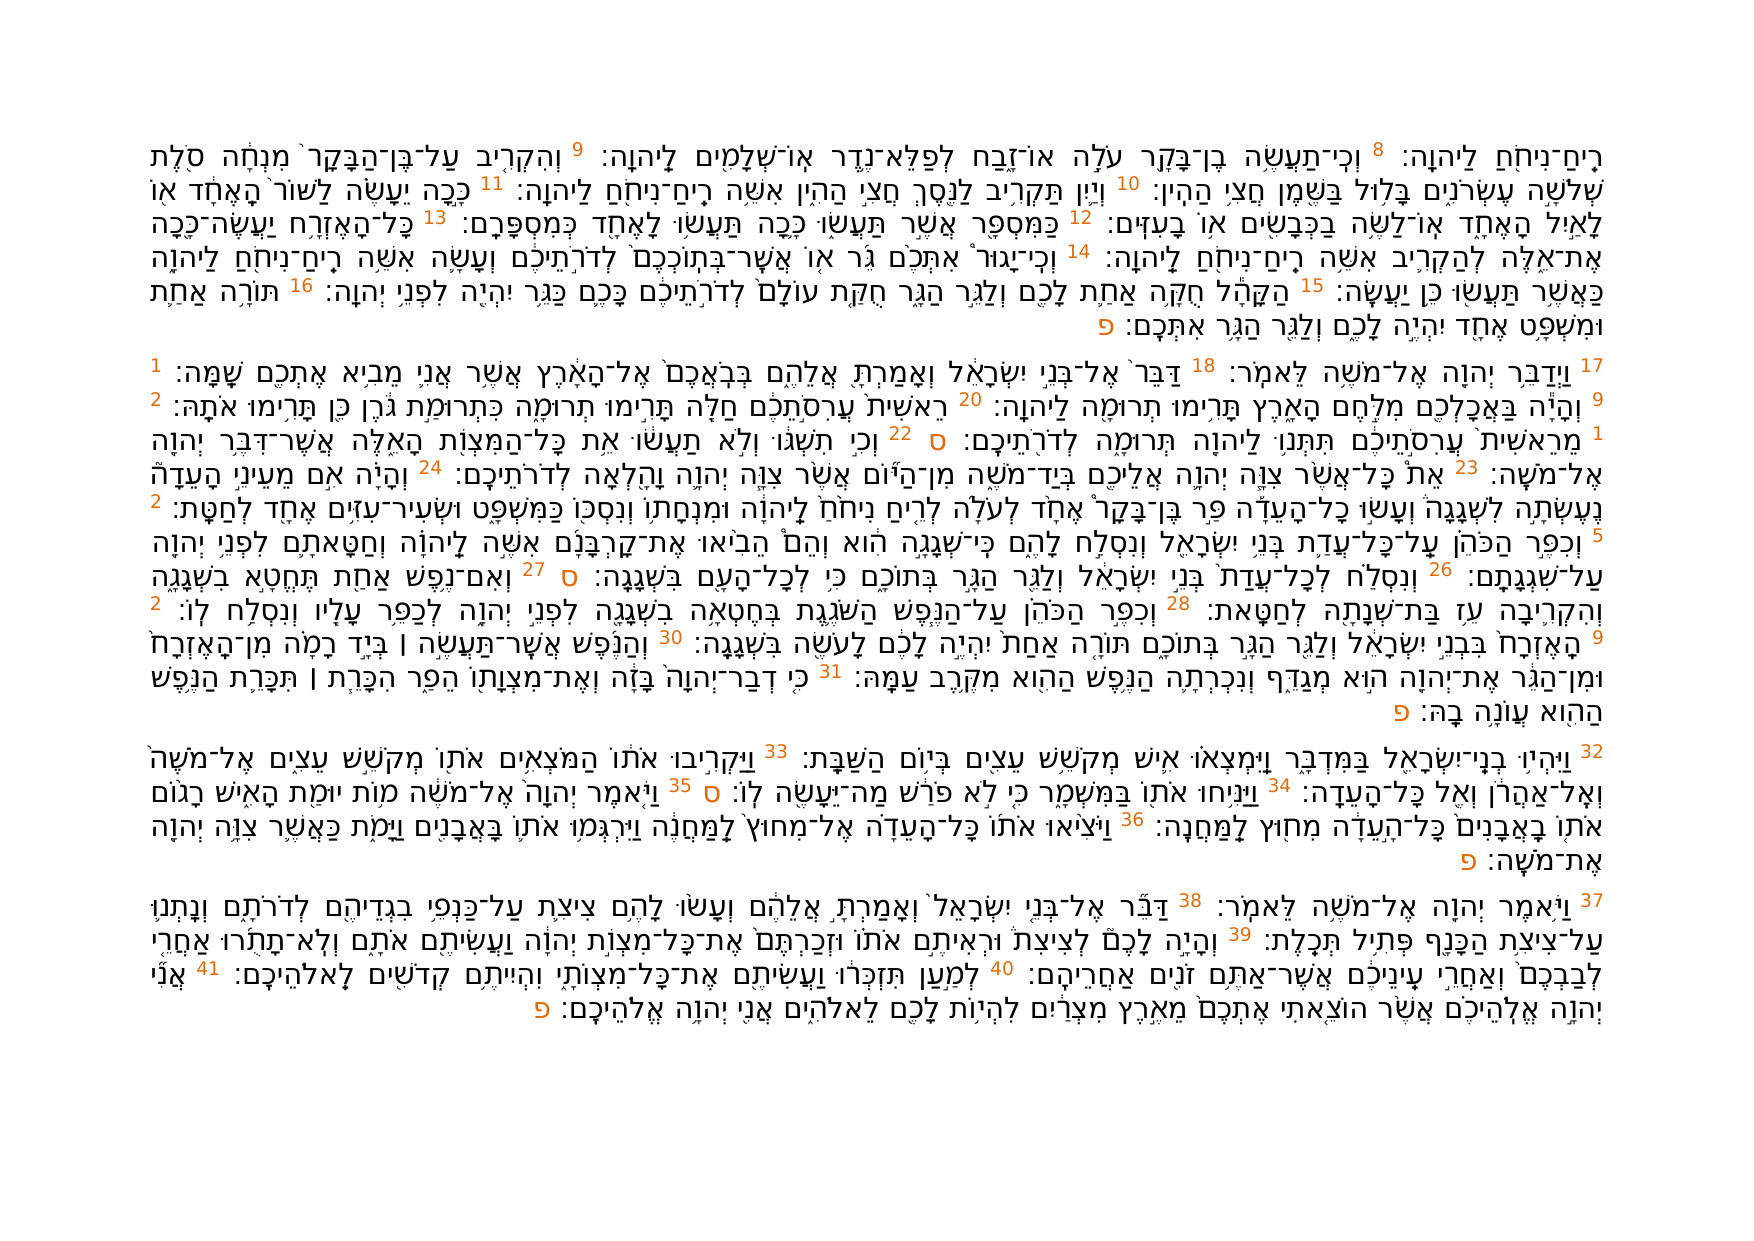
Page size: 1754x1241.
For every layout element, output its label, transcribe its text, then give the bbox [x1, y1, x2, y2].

text 1 וַיְדַבֵּ֥ר יְהוָ֖ה אֶל־מֹשֶׁ֥ה לֵּאמֹֽר׃ 2 דַּבֵּר֙ אֶל־בְּנֵ֣י יִשְׂרָאֵ֔ל וְאָמַרְתָּ֖ אֲלֵהֶ֑ם כִּ֣י תָבֹ֗אוּ אֶל־אֶ֙רֶץ֙ מוֹשְׁבֹ֣תֵיכֶ֔ם אֲשֶׁ֥ר אֲנִ֖י נֹתֵ֥ן לָכֶֽם׃ ‬‬‬3 וַעֲשִׂיתֶ֨ם אִשֶּׁ֤ה לַֽיהוָה֙ עֹלָ֣ה אוֹ־זֶ֔בַח לְפַלֵּא־נֶ֙דֶר֙ א֣וֹ בִנְדָבָ֔ה א֖וֹ בְּמֹעֲדֵיכֶ֑ם לַעֲשׂ֞וֹת רֵ֤יחַ נִיחֹ֙חַ֙ לַֽיהוָ֔ה מִן־הַבָּקָ֖ר א֥וֹ מִן־הַצֹּֽאן׃ ‬‬‬4 וְהִקְרִ֛יב הַמַּקְרִ֥יב קָרְבָּנ֖וֹ לַֽיהוָ֑ה מִנְחָה֙ סֹ֣לֶת עִשָּׂר֔וֹן בָּל֕וּל בִּרְבִעִ֥ית הַהִ֖ין שָֽׁמֶן׃ ‬‬‬5 וְיַ֤יִן לַנֶּ֙סֶךְ֙ רְבִיעִ֣ית הַהִ֔ין תַּעֲשֶׂ֥ה עַל־הָעֹלָ֖ה א֣וֹ לַזָּ֑בַח לַכֶּ֖בֶשׂ הָאֶחָֽד׃ ‬‬‬6 א֤וֹ לָאַ֙יִל֙ תַּעֲשֶׂ֣ה מִנְחָ֔ה סֹ֖לֶת שְׁנֵ֣י עֶשְׂרֹנִ֑ים בְּלוּלָ֥ה בַשֶּׁ֖מֶן שְׁלִשִׁ֥ית הַהִֽין׃ ‬‬‬7 וְיַ֥יִן לַנֶּ֖סֶךְ שְׁלִשִׁ֣ית הַהִ֑ין תַּקְרִ֥יב רֵֽיחַ־נִיחֹ֖חַ לַיהוָֽה׃ ‬‬‬8 וְכִֽי־תַעֲשֶׂ֥ה בֶן־בָּקָ֖ר עֹלָ֣ה אוֹ־זָ֑בַח לְפַלֵּא־נֶ֥דֶר אֽוֹ־שְׁלָמִ֖ים לַֽיהוָֽה׃ ‬‬‬9 וְהִקְרִ֤יב עַל־בֶּן־הַבָּקָר֙ מִנְחָ֔ה סֹ֖לֶת שְׁלֹשָׁ֣ה עֶשְׂרֹנִ֑ים בָּל֥וּל בַּשֶּׁ֖מֶן חֲצִ֥י הַהִֽין׃ ‬‬‬10 וְיַ֛יִן תַּקְרִ֥יב לַנֶּ֖סֶךְ חֲצִ֣י הַהִ֑ין אִשֵּׁ֥ה רֵֽיחַ־נִיחֹ֖חַ לַיהוָֽה׃ ‬‬‬11 כָּ֣כָה יֵעָשֶׂ֗ה לַשּׁוֹר֙ הָֽאֶחָ֔ד א֖וֹ לָאַ֣יִל הָאֶחָ֑ד אֽוֹ־לַשֶּׂ֥ה בַכְּבָשִׂ֖ים א֥וֹ בָעִזִּֽים׃ ‬‬‬12 כַּמִּסְפָּ֖ר אֲשֶׁ֣ר תַּעֲשׂ֑וּ כָּ֛כָה תַּעֲשׂ֥וּ לָאֶחָ֖ד כְּמִסְפָּרָֽם׃ ‬‬‬13 כָּל־הָאֶזְרָ֥ח יַעֲשֶׂה־כָּ֖כָה אֶת־אֵ֑לֶּה לְהַקְרִ֛יב אִשֵּׁ֥ה רֵֽיחַ־נִיחֹ֖חַ לַֽיהוָֽה׃ ‬‬‬14 וְכִֽי־יָגוּר֩ אִתְּכֶ֨ם גֵּ֜ר א֤וֹ אֲשֶֽׁר־בְּתֽוֹכְכֶם֙ לְדֹרֹ֣תֵיכֶ֔ם וְעָשָׂ֛ה אִשֵּׁ֥ה רֵֽיחַ־נִיחֹ֖חַ לַיהוָ֑ה כַּאֲשֶׁ֥ר תַּעֲשׂ֖וּ כֵּ֥ן יַעֲשֶֽׂה׃ ‬‬‬15 הַקָּהָ֕ל חֻקָּ֥ה אַחַ֛ת לָכֶ֖ם וְלַגֵּ֣ר הַגָּ֑ר חֻקַּ֤ת עוֹלָם֙ לְדֹרֹ֣תֵיכֶ֔ם כָּכֶ֛ם כַּגֵּ֥ר יִהְיֶ֖ה לִפְנֵ֥י יְהוָֽה׃ ‬‬‬16 תּוֹרָ֥ה אַחַ֛ת וּמִשְׁפָּ֥ט אֶחָ֖ד יִהְיֶ֣ה לָכֶ֑ם וְלַגֵּ֖ר הַגָּ֥ר אִתְּכֶֽם׃ פ ‬‬‬‬‬‬‬‬‬‬‬‬‬‬‬‬‬‬ [150, 139, 1604, 343]
text 37 וַיֹּ֥אמֶר יְהוָ֖ה אֶל־מֹשֶׁ֥ה לֵּאמֹֽר׃ ‬‬‬38 דַּבֵּ֞ר אֶל־בְּנֵ֤י יִשְׂרָאֵל֙ וְאָמַרְתָּ֣ אֲלֵהֶ֔ם וְעָשׂ֨וּ לָהֶ֥ם צִיצִ֛ת עַל־כַּנְפֵ֥י בִגְדֵיהֶ֖ם לְדֹרֹתָ֑ם וְנָֽתְנ֛וּ עַל־צִיצִ֥ת הַכָּנָ֖ף פְּתִ֥יל תְּכֵֽלֶת׃ ‬‬‬‬39 וְהָיָ֣ה לָכֶם֮ לְצִיצִת֒ וּרְאִיתֶ֣ם אֹת֗וֹ וּזְכַרְתֶּם֙ אֶת־כָּל־מִצְוֺ֣ת יְהוָ֔ה וַעֲשִׂיתֶ֖ם אֹתָ֑ם וְלֹֽא־תָתֻ֜רוּ אַחֲרֵ֤י לְבַבְכֶם֙ וְאַחֲרֵ֣י עֵֽינֵיכֶ֔ם אֲשֶׁר־אַתֶּ֥ם זֹנִ֖ים אַחֲרֵיהֶֽם׃ ‬‬‬40 לְמַ֣עַן תִּזְכְּר֔וּ וַעֲשִׂיתֶ֖ם אֶת־כָּל־מִצְוֺתָ֑י וִהְיִיתֶ֥ם קְדֹשִׁ֖ים לֵֽאלֹהֵיכֶֽם׃ ‬‬‬41 אֲנִ֞י יְהוָ֣ה אֱלֹֽהֵיכֶ֗ם אֲשֶׁ֨ר הוֹצֵ֤אתִי אֶתְכֶם֙ מֵאֶ֣רֶץ מִצְרַ֔יִם לִהְי֥וֹת לָכֶ֖ם לֵאלֹהִ֑ים אֲנִ֖י יְהוָ֥ה אֱלֹהֵיכֶֽם׃ פ ‬‬‬‬‬‬‬‬ [150, 889, 1604, 1025]
text 32 וַיִּהְי֥וּ בְנֵֽי־יִשְׂרָאֵ֖ל בַּמִּדְבָּ֑ר וַֽיִּמְצְא֗וּ אִ֛ישׁ מְקֹשֵׁ֥שׁ עֵצִ֖ים בְּי֥וֹם הַשַּׁבָּֽת׃ ‬‬‬33 וַיַּקְרִ֣יבוּ אֹת֔וֹ הַמֹּצְאִ֥ים אֹת֖וֹ מְקֹשֵׁ֣שׁ עֵצִ֑ים אֶל־מֹשֶׁה֙ וְאֶֽל־אַהֲרֹ֔ן וְאֶ֖ל כָּל־הָעֵדָֽה׃ ‬‬‬34 וַיַּנִּ֥יחוּ אֹת֖וֹ בַּמִּשְׁמָ֑ר כִּ֚י לֹ֣א פֹרַ֔שׁ מַה־יֵּעָשֶׂ֖ה לֽוֹ׃ ס ‬‬‬35 וַיֹּ֤אמֶר יְהוָה֙ אֶל־מֹשֶׁ֔ה מ֥וֹת יוּמַ֖ת הָאִ֑ישׁ רָג֨וֹם אֹת֤וֹ בָֽאֲבָנִים֙ כָּל־הָ֣עֵדָ֔ה מִח֖וּץ לַֽמַּחֲנֶֽה׃ ‬‬‬36 וַיֹּצִ֨יאוּ אֹת֜וֹ כָּל־הָעֵדָ֗ה אֶל־מִחוּץ֙ לַֽמַּחֲנֶ֔ה וַיִּרְגְּמ֥וּ אֹת֛וֹ בָּאֲבָנִ֖ים וַיָּמֹ֑ת כַּאֲשֶׁ֛ר צִוָּ֥ה יְהוָ֖ה אֶת־מֹשֶֽׁה׃ פ ‬‬‬‬‬‬‬‬ [150, 741, 1604, 877]
text 17 וַיְדַבֵּ֥ר יְהוָ֖ה אֶל־מֹשֶׁ֥ה לֵּאמֹֽר׃ ‬‬‬18 דַּבֵּר֙ אֶל־בְּנֵ֣י יִשְׂרָאֵ֔ל וְאָמַרְתָּ֖ אֲלֵהֶ֑ם בְּבֹֽאֲכֶם֙ אֶל־הָאָ֔רֶץ אֲשֶׁ֥ר אֲנִ֛י מֵבִ֥יא אֶתְכֶ֖ם שָֽׁמָּה׃ ‬‬‬19 וְהָיָ֕ה בַּאֲכָלְכֶ֖ם מִלֶּ֣חֶם הָאָ֑רֶץ תָּרִ֥ימוּ תְרוּמָ֖ה לַיהוָֽה׃ ‬‬‬20 רֵאשִׁית֙ עֲרִסֹ֣תֵכֶ֔ם חַלָּ֖ה תָּרִ֣ימוּ תְרוּמָ֑ה כִּתְרוּמַ֣ת גֹּ֔רֶן כֵּ֖ן תָּרִ֥ימוּ אֹתָֽהּ׃ ‬‬‬21 מֵרֵאשִׁית֙ עֲרִסֹ֣תֵיכֶ֔ם תִּתְּנ֥וּ לַיהוָ֖ה תְּרוּמָ֑ה לְדֹרֹ֖תֵיכֶֽם׃ ס ‬‬‬22 וְכִ֣י תִשְׁגּ֔וּ וְלֹ֣א תַעֲשׂ֔וּ אֵ֥ת כָּל־הַמִּצְוֺ֖ת הָאֵ֑לֶּה אֲשֶׁר־דִּבֶּ֥ר יְהוָ֖ה אֶל־מֹשֶֽׁה׃ ‬‬‬23 אֵת֩ כָּל־אֲשֶׁ֨ר צִוָּ֧ה יְהוָ֛ה אֲלֵיכֶ֖ם בְּיַד־מֹשֶׁ֑ה מִן־הַיּ֞וֹם אֲשֶׁ֨ר צִוָּ֧ה יְהוָ֛ה וָהָ֖לְאָה לְדֹרֹתֵיכֶֽם׃ ‬‬‬24 וְהָיָ֗ה אִ֣ם מֵעֵינֵ֣י הָעֵדָה֮ נֶעֶשְׂתָ֣ה לִשְׁגָגָה֒ וְעָשׂ֣וּ כָל־הָעֵדָ֡ה פַּ֣ר בֶּן־בָּקָר֩ אֶחָ֨ד לְעֹלָ֜ה לְרֵ֤יחַ נִיחֹ֙חַ֙ לַֽיהוָ֔ה וּמִנְחָת֥וֹ וְנִסְכּ֖וֹ כַּמִּשְׁפָּ֑ט וּשְׂעִיר־עִזִּ֥ים אֶחָ֖ד לְחַטָּֽת׃ ‬‬‬25 וְכִפֶּ֣ר הַכֹּהֵ֗ן עַֽל־כָּל־עֲדַ֛ת בְּנֵ֥י יִשְׂרָאֵ֖ל וְנִסְלַ֣ח לָהֶ֑ם כִּֽי־שְׁגָגָ֣ה הִ֔וא וְהֵם֩ הֵבִ֨יאוּ אֶת־קָרְבָּנָ֜ם אִשֶּׁ֣ה לַֽיהוָ֗ה וְחַטָּאתָ֛ם לִפְנֵ֥י יְהוָ֖ה עַל־שִׁגְגָתָֽם׃ ‬‬‬26 וְנִסְלַ֗ח לְכָל־עֲדַת֙ בְּנֵ֣י יִשְׂרָאֵ֔ל וְלַגֵּ֖ר הַגָּ֣ר בְּתוֹכָ֑ם כִּ֥י לְכָל־הָעָ֖ם בִּשְׁגָגָֽה׃ ס ‬‬‬27 וְאִם־נֶ֥פֶשׁ אַחַ֖ת תֶּחֱטָ֣א בִשְׁגָגָ֑ה וְהִקְרִ֛יבָה עֵ֥ז בַּת־שְׁנָתָ֖הּ לְחַטָּֽאת׃ ‬‬‬28 וְכִפֶּ֣ר הַכֹּהֵ֗ן עַל־הַנֶּ֧פֶשׁ הַשֹּׁגֶ֛גֶת בְּחֶטְאָ֥ה בִשְׁגָגָ֖ה לִפְנֵ֣י יְהוָ֑ה לְכַפֵּ֥ר עָלָ֖יו וְנִסְלַ֥ח לֽוֹ׃ ‬‬‬29 הָֽאֶזְרָח֙ בִּבְנֵ֣י יִשְׂרָאֵ֔ל וְלַגֵּ֖ר הַגָּ֣ר בְּתוֹכָ֑ם תּוֹרָ֤ה אַחַת֙ יִהְיֶ֣ה לָכֶ֔ם לָעֹשֶׂ֖ה בִּשְׁגָגָֽה׃ ‬‬‬30 וְהַנֶּ֜פֶשׁ אֲשֶֽׁר־תַּעֲשֶׂ֣ה ׀ בְּיָ֣ד רָמָ֗ה מִן־הָֽאֶזְרָח֙ וּמִן־הַגֵּ֔ר אֶת־יְהוָ֖ה ה֣וּא מְגַדֵּ֑ף וְנִכְרְתָ֛ה הַנֶּ֥פֶשׁ הַהִ֖וא מִקֶּ֥רֶב עַמָּֽהּ׃ ‬‬‬31 כִּ֤י דְבַר־יְהוָה֙ בָּזָ֔ה וְאֶת־מִצְוָת֖וֹ הֵפַ֑ר הִכָּרֵ֧ת ׀ תִּכָּרֵ֛ת הַנֶּ֥פֶשׁ הַהִ֖וא עֲוֺנָ֥ה בָֽהּ׃ פ ‬‬‬‬‬‬‬‬‬‬‬‬‬‬‬‬‬‬ [150, 355, 1604, 729]
